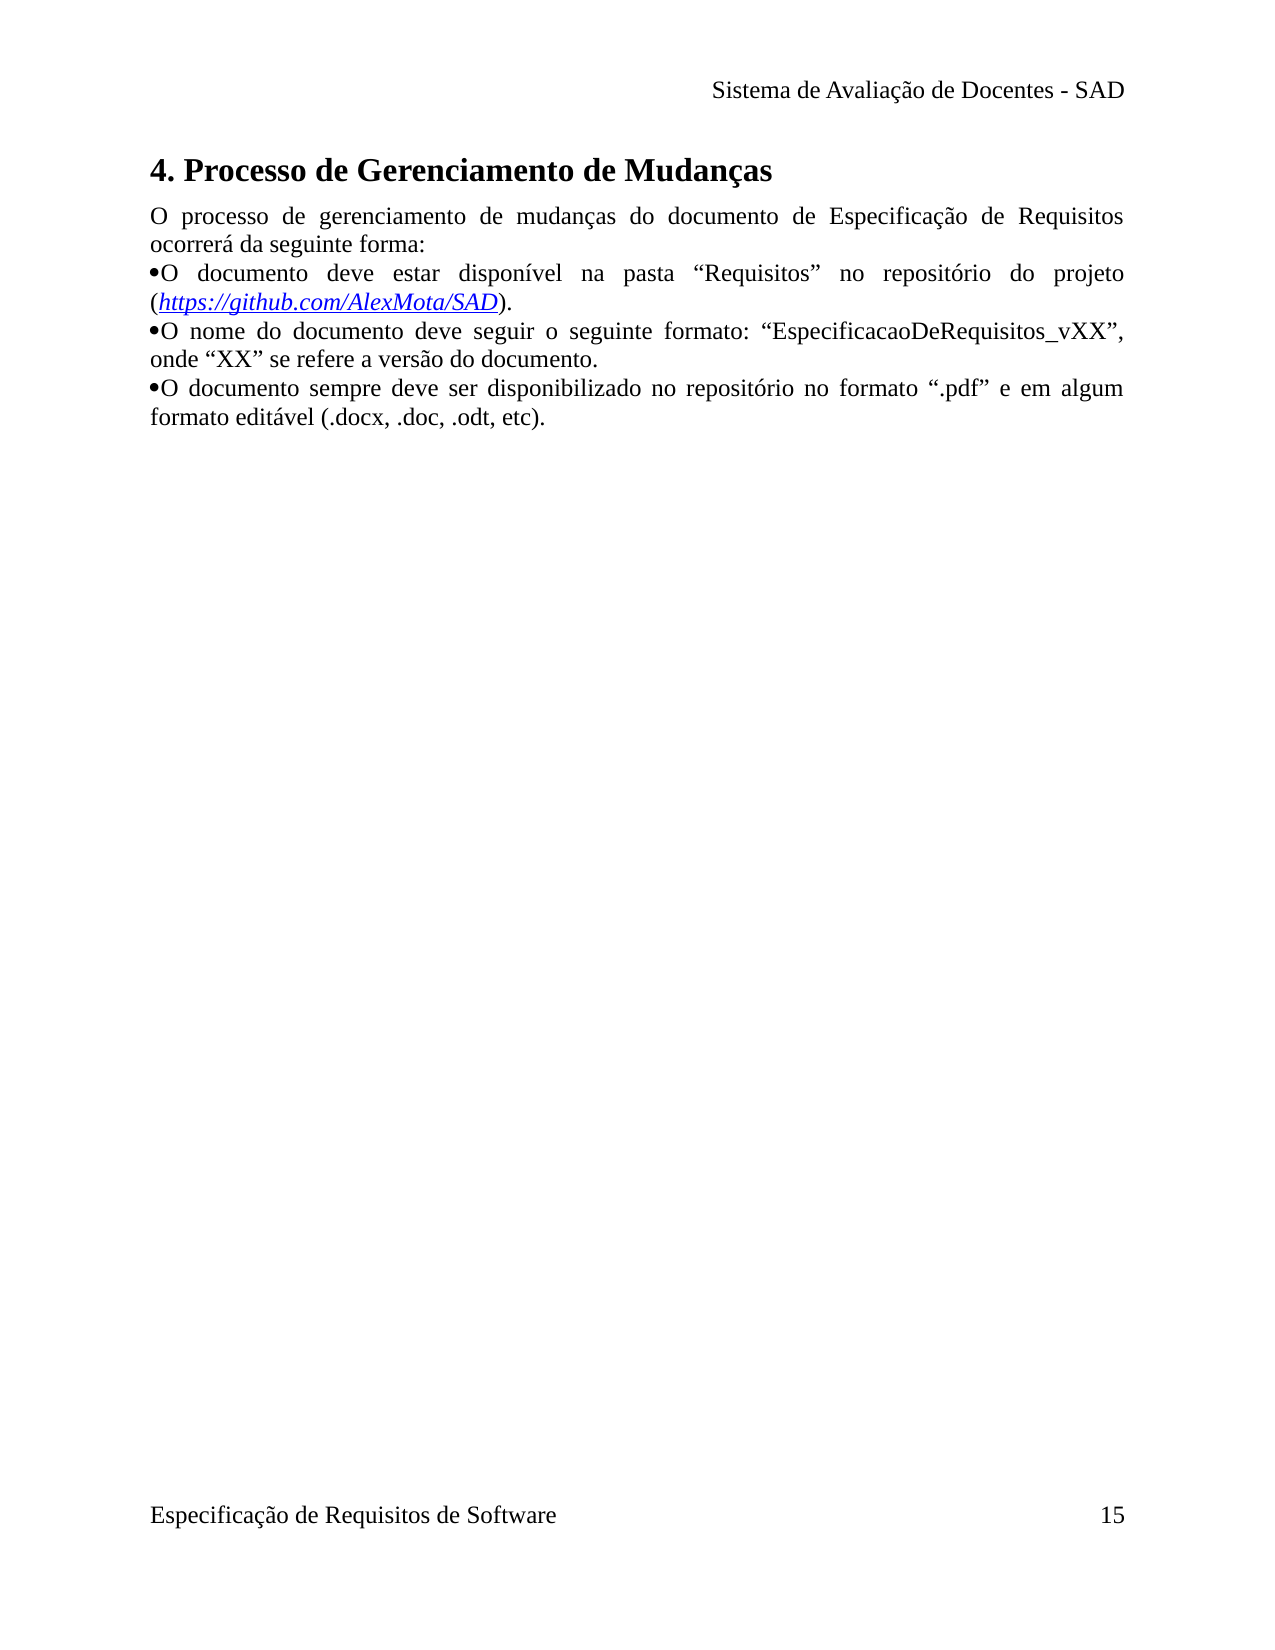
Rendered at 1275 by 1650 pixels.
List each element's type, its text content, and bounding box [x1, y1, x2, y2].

subtitle 4. Processo de Gerenciamento de Mudanças [150, 150, 1125, 188]
list O documento sempre deve ser disponibilizado no repositório no formato “.pdf” e em algum formato editável (.docx, .doc, .odt, etc). [150, 373, 1125, 431]
list O nome do documento deve seguir o seguinte formato: “EspecificacaoDeRequisitos_vXX”, onde “XX” se refere a versão do documento. [150, 316, 1125, 373]
text O processo de gerenciamento de mudanças do documento de Especificação de Requisitos ocorrerá da seguinte forma: [150, 201, 1125, 258]
list O documento deve estar disponível na pasta “Requisitos” no repositório do projeto (https://github.com/AlexMota/SAD). [150, 258, 1125, 316]
